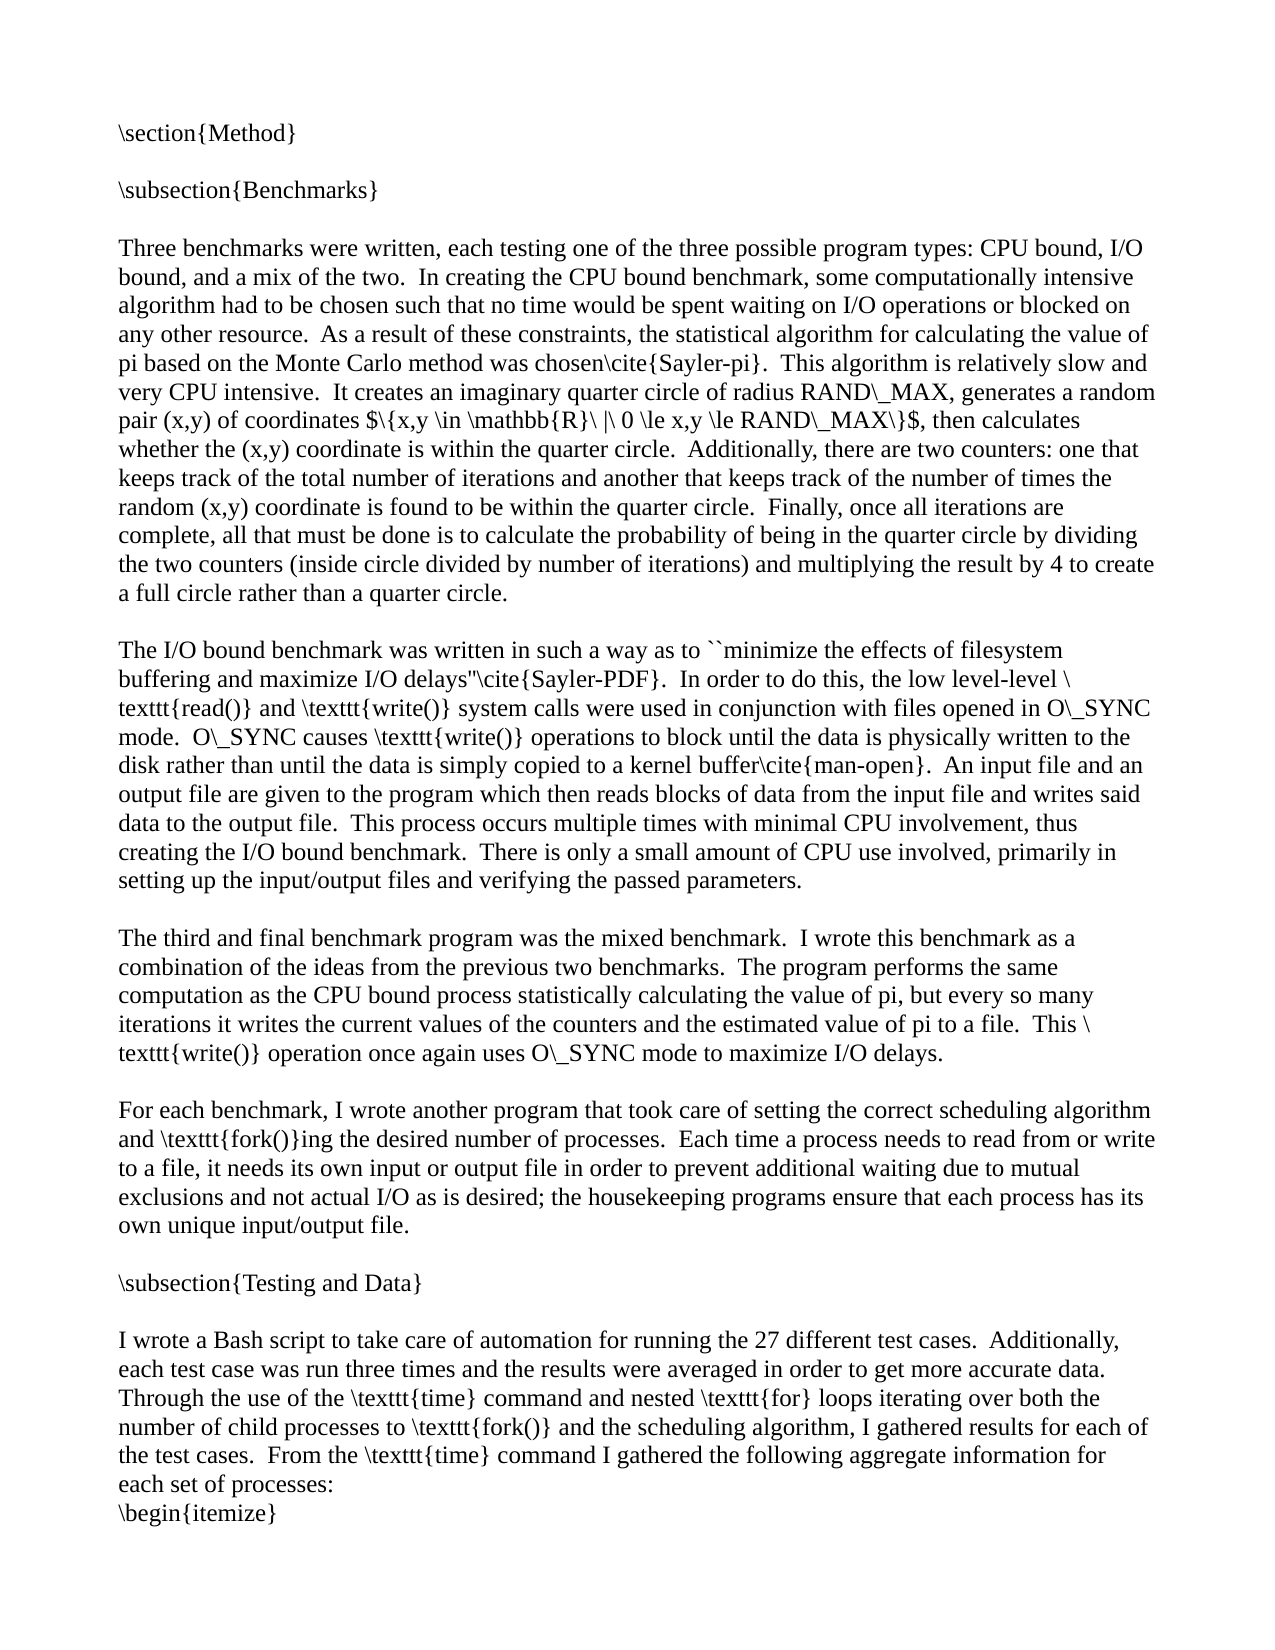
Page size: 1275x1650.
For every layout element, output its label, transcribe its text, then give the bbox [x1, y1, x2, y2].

text For each benchmark, I wrote another program that took care of setting the correct scheduling algorithm and \texttt{fork()}ing the desired number of processes. Each time a process needs to read from or write to a file, it needs its own input or output file in order to prevent additional waiting due to mutual exclusions and not actual I/O as is desired; the housekeeping programs ensure that each process has its own unique input/output file. [118, 1096, 1157, 1239]
text \subsection{Benchmarks} [118, 176, 1157, 204]
text Three benchmarks were written, each testing one of the three possible program types: CPU bound, I/O bound, and a mix of the two. In creating the CPU bound benchmark, some computationally intensive algorithm had to be chosen such that no time would be spent waiting on I/O operations or blocked on any other resource. As a result of these constraints, the statistical algorithm for calculating the value of pi based on the Monte Carlo method was chosen\cite{Sayler-pi}. This algorithm is relatively slow and very CPU intensive. It creates an imaginary quarter circle of radius RAND\_MAX, generates a random pair (x,y) of coordinates $\{x,y \in \mathbb{R}\ |\ 0 \le x,y \le RAND\_MAX\}$, then calculates whether the (x,y) coordinate is within the quarter circle. Additionally, there are two counters: one that keeps track of the total number of iterations and another that keeps track of the number of times the random (x,y) coordinate is found to be within the quarter circle. Finally, once all iterations are complete, all that must be done is to calculate the probability of being in the quarter circle by dividing the two counters (inside circle divided by number of iterations) and multiplying the result by 4 to create a full circle rather than a quarter circle. [118, 233, 1157, 607]
text I wrote a Bash script to take care of automation for running the 27 different test cases. Additionally, each test case was run three times and the results were averaged in order to get more accurate data. Through the use of the \texttt{time} command and nested \texttt{for} loops iterating over both the number of child processes to \texttt{fork()} and the scheduling algorithm, I gathered results for each of the test cases. From the \texttt{time} command I gathered the following aggregate information for each set of processes: [118, 1326, 1157, 1498]
text \subsection{Testing and Data} [118, 1268, 1157, 1297]
text The I/O bound benchmark was written in such a way as to ``minimize the effects of filesystem buffering and maximize I/O delays''\cite{Sayler-PDF}. In order to do this, the low level-level \texttt{read()} and \texttt{write()} system calls were used in conjunction with files opened in O\_SYNC mode. O\_SYNC causes \texttt{write()} operations to block until the data is physically written to the disk rather than until the data is simply copied to a kernel buffer\cite{man-open}. An input file and an output file are given to the program which then reads blocks of data from the input file and writes said data to the output file. This process occurs multiple times with minimal CPU involvement, thus creating the I/O bound benchmark. There is only a small amount of CPU use involved, primarily in setting up the input/output files and verifying the passed parameters. [118, 636, 1157, 894]
text \section{Method} [118, 118, 1157, 147]
text The third and final benchmark program was the mixed benchmark. I wrote this benchmark as a combination of the ideas from the previous two benchmarks. The program performs the same computation as the CPU bound process statistically calculating the value of pi, but every so many iterations it writes the current values of the counters and the estimated value of pi to a file. This \texttt{write()} operation once again uses O\_SYNC mode to maximize I/O delays. [118, 923, 1157, 1067]
text \begin{itemize} [118, 1498, 1157, 1527]
